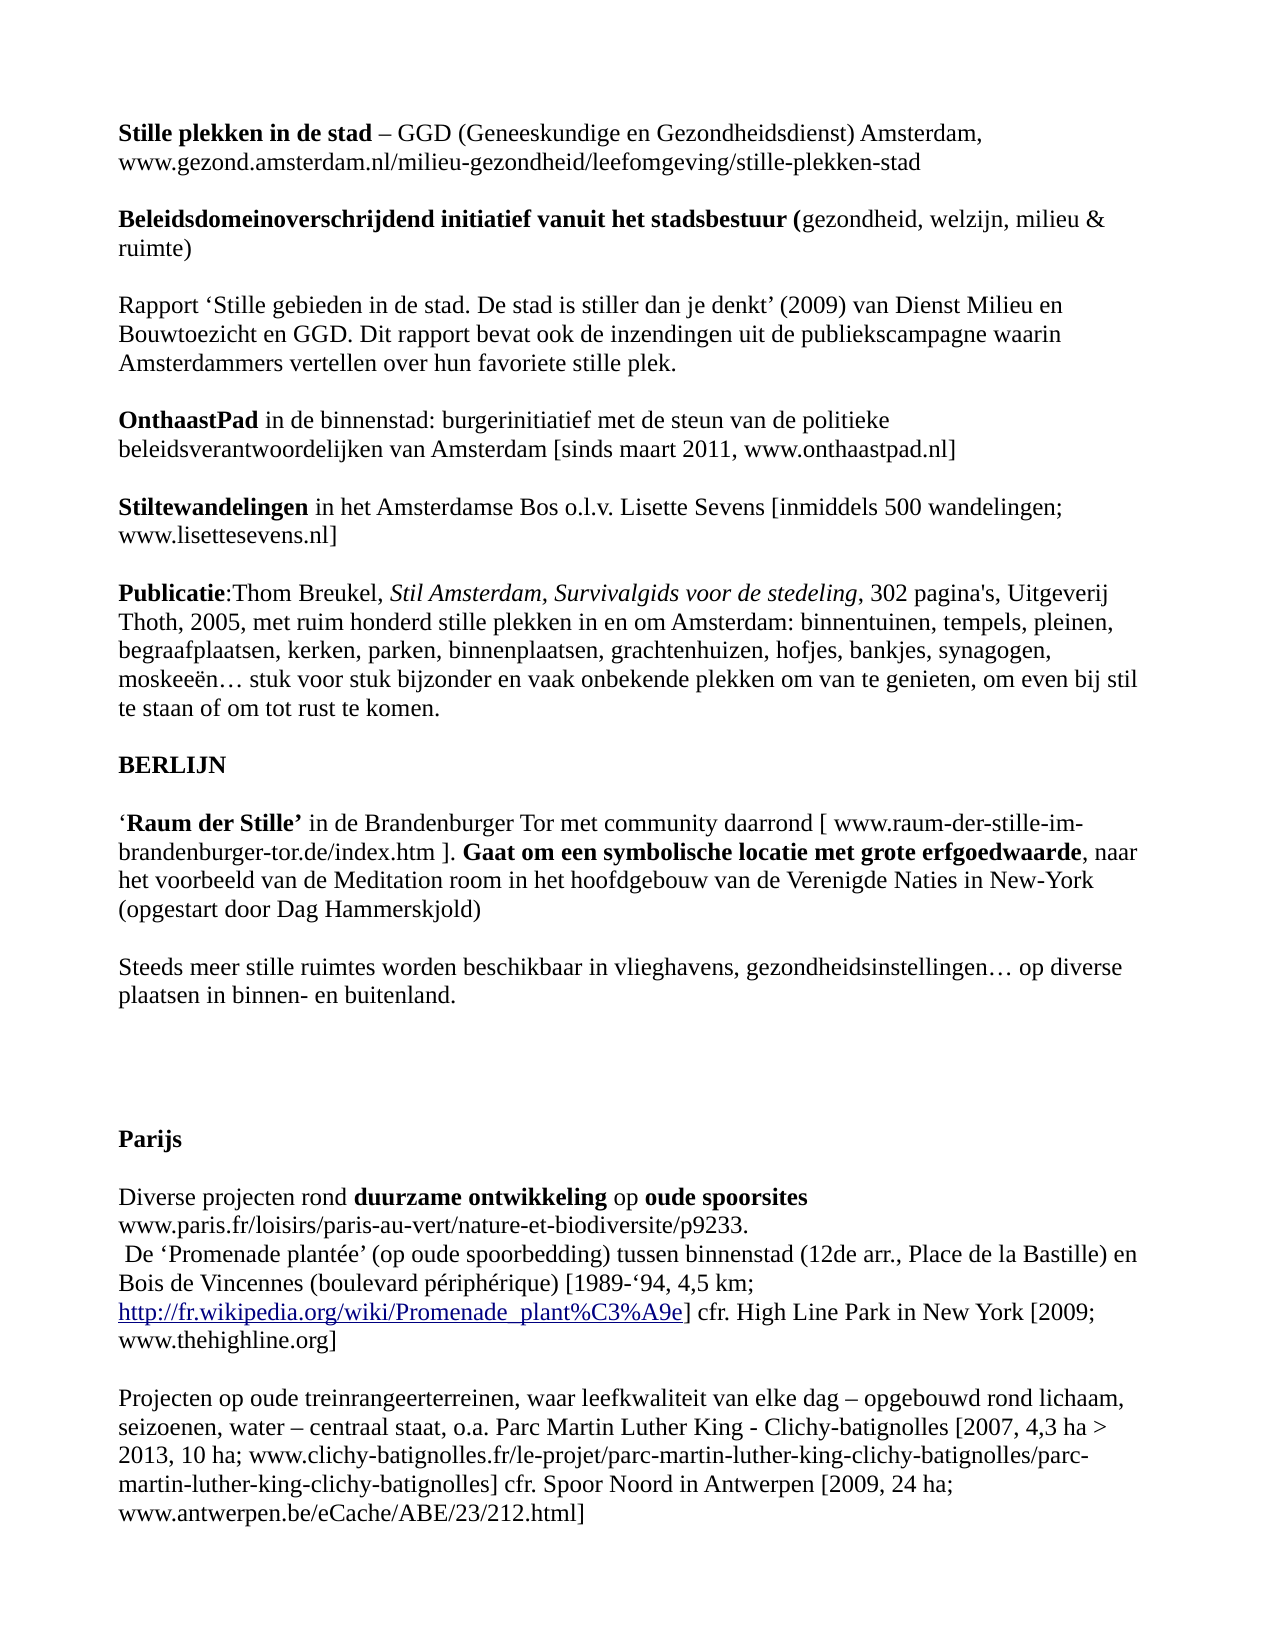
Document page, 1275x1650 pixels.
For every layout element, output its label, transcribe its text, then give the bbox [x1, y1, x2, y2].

text www.paris.fr/loisirs/paris-au-vert/nature-et-biodiversite/p9233. [118, 1211, 1157, 1239]
text ‘Raum der Stille’ in de Brandenburger Tor met community daarrond [ www.raum-der-stille-im-brandenburger-tor.de/index.htm ]. Gaat om een symbolische locatie met grote erfgoedwaarde, naar het voorbeeld van de Meditation room in het hoofdgebouw van de Verenigde Naties in New-York (opgestart door Dag Hammerskjold) [118, 808, 1157, 923]
text Parijs [118, 1124, 1157, 1153]
text Projecten op oude treinrangeerterreinen, waar leefkwaliteit van elke dag – opgebouwd rond lichaam, seizoenen, water – centraal staat, o.a. Parc Martin Luther King - Clichy-batignolles [2007, 4,3 ha > 2013, 10 ha; www.clichy-batignolles.fr/le-projet/parc-martin-luther-king-clichy-batignolles/parc-martin-luther-king-clichy-batignolles] cfr. Spoor Noord in Antwerpen [2009, 24 ha; www.antwerpen.be/eCache/ABE/23/212.html] [118, 1383, 1157, 1527]
text Steeds meer stille ruimtes worden beschikbaar in vlieghavens, gezondheidsinstellingen… op diverse plaatsen in binnen- en buitenland. [118, 952, 1157, 1009]
text Rapport ‘Stille gebieden in de stad. De stad is stiller dan je denkt’ (2009) van Dienst Milieu en Bouwtoezicht en GGD. Dit rapport bevat ook de inzendingen uit de publiekscampagne waarin Amsterdammers vertellen over hun favoriete stille plek. [118, 291, 1157, 377]
text Stille plekken in de stad – GGD (Geneeskundige en Gezondheidsdienst) Amsterdam, www.gezond.amsterdam.nl/milieu-gezondheid/leefomgeving/stille-plekken-stad [118, 118, 1157, 176]
text Stiltewandelingen in het Amsterdamse Bos o.l.v. Lisette Sevens [inmiddels 500 wandelingen; www.lisettesevens.nl] [118, 492, 1157, 549]
text Publicatie:Thom Breukel, Stil Amsterdam, Survivalgids voor de stedeling, 302 pagina's, Uitgeverij Thoth, 2005, met ruim honderd stille plekken in en om Amsterdam: binnentuinen, tempels, pleinen, begraafplaatsen, kerken, parken, binnenplaatsen, grachtenhuizen, hofjes, bankjes, synagogen, moskeeën… stuk voor stuk bijzonder en vaak onbekende plekken om van te genieten, om even bij stil te staan of om tot rust te komen. [118, 578, 1157, 722]
text OnthaastPad in de binnenstad: burgerinitiatief met de steun van de politieke beleidsverantwoordelijken van Amsterdam [sinds maart 2011, www.onthaastpad.nl] [118, 406, 1157, 463]
text De ‘Promenade plantée’ (op oude spoorbedding) tussen binnenstad (12de arr., Place de la Bastille) en Bois de Vincennes (boulevard périphérique) [1989-‘94, 4,5 km; http://fr.wikipedia.org/wiki/Promenade_plant%C3%A9e] cfr. High Line Park in New York [2009; www.thehighline.org] [118, 1239, 1157, 1354]
text Beleidsdomeinoverschrijdend initiatief vanuit het stadsbestuur (gezondheid, welzijn, milieu & ruimte) [118, 204, 1157, 262]
text BERLIJN [118, 751, 1157, 779]
text Diverse projecten rond duurzame ontwikkeling op oude spoorsites [118, 1182, 1157, 1211]
